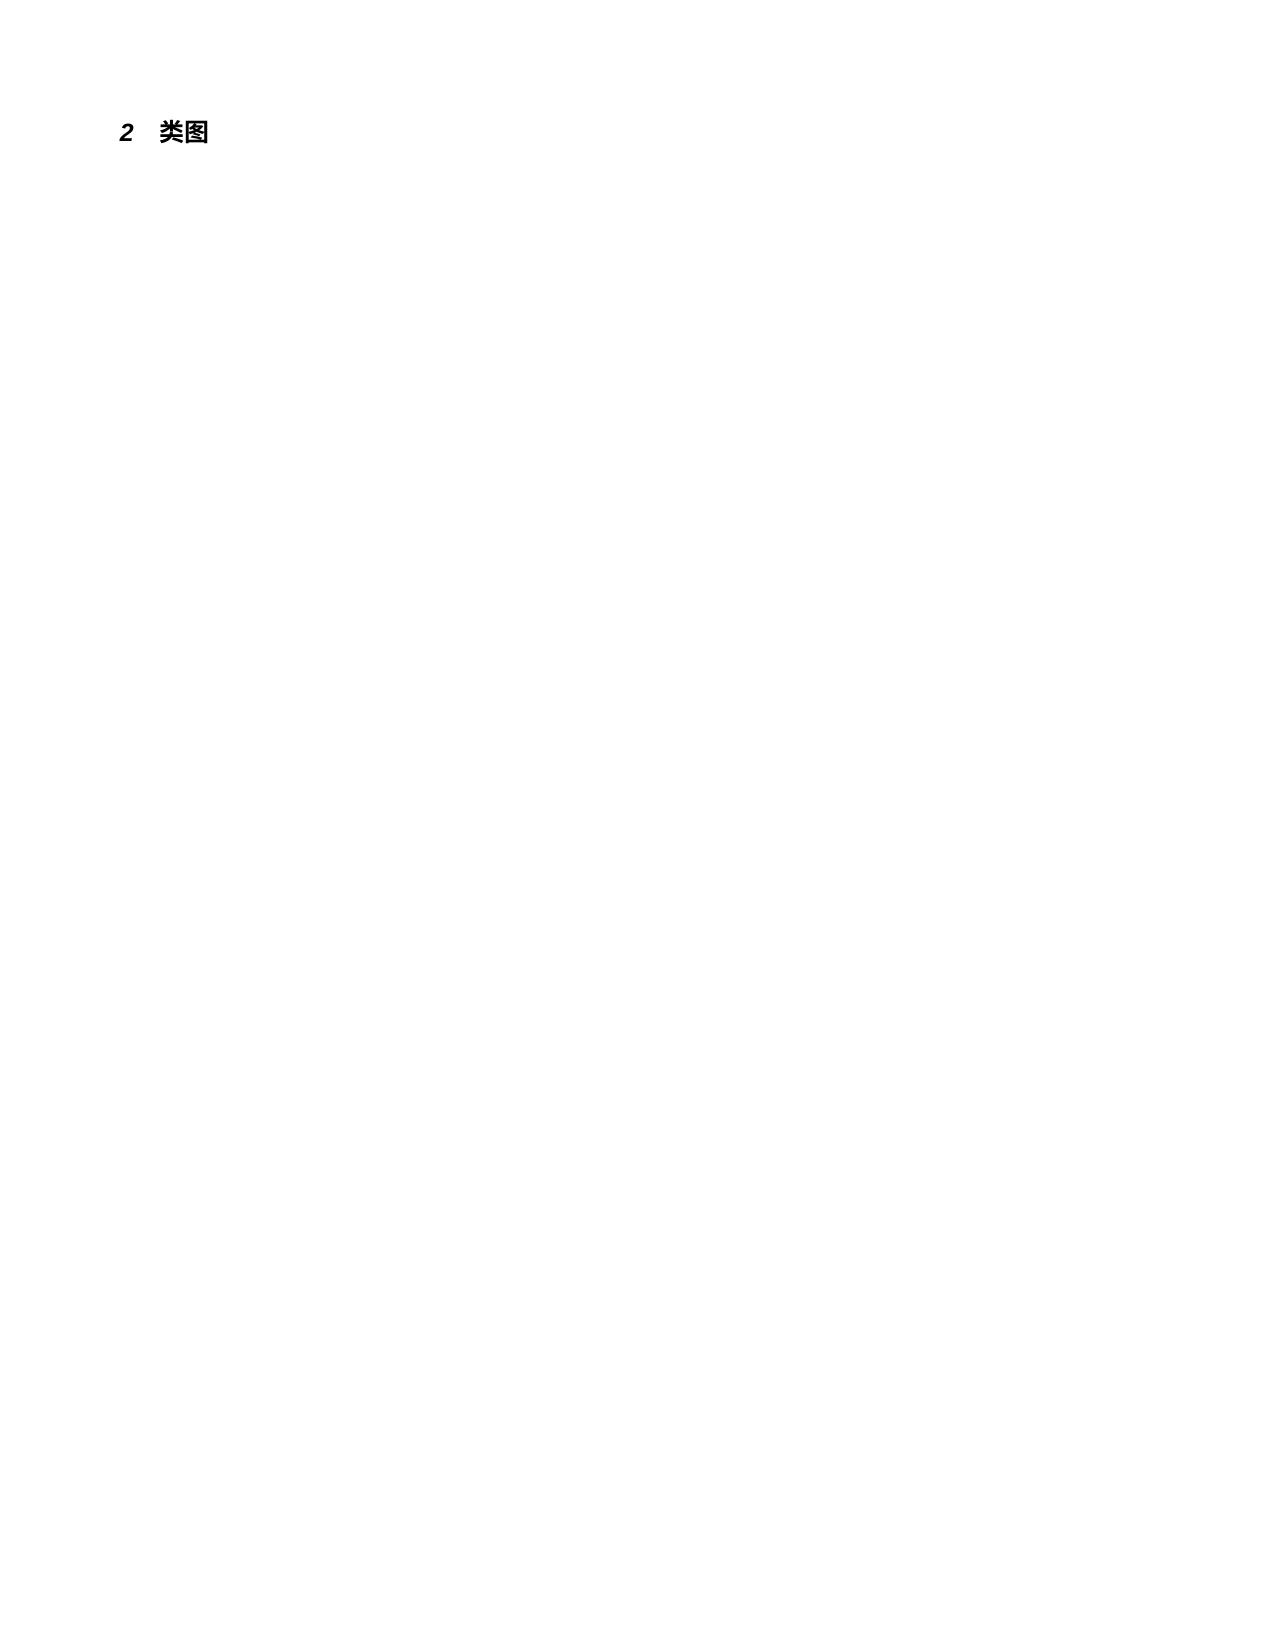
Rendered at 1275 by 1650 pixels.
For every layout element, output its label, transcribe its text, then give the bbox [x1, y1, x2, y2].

subtitle 类图 [119, 118, 1157, 147]
